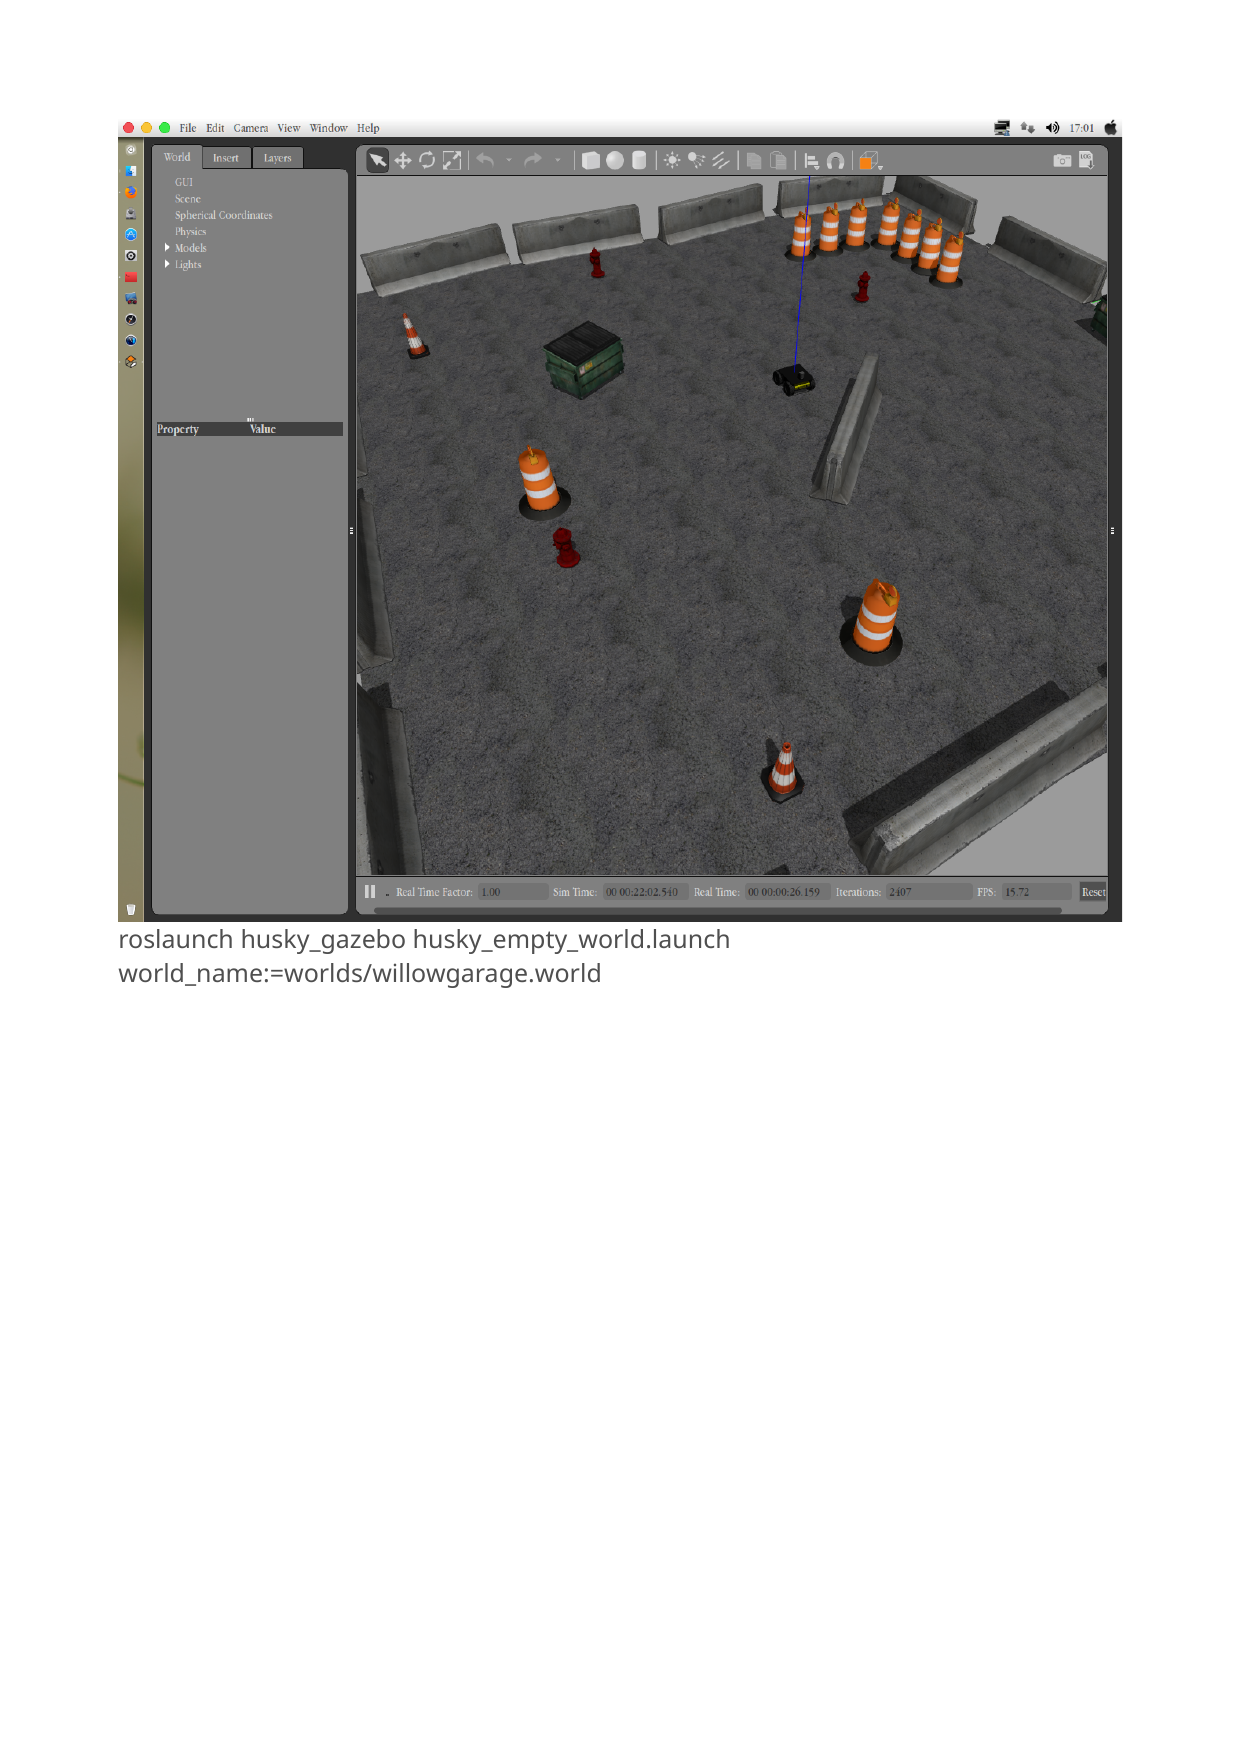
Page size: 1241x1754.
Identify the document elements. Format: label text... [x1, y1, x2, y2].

picture [118, 118, 1123, 922]
text roslaunch husky_gazebo husky_empty_world.launch world_name:=worlds/willowgarage.world [118, 922, 1122, 989]
